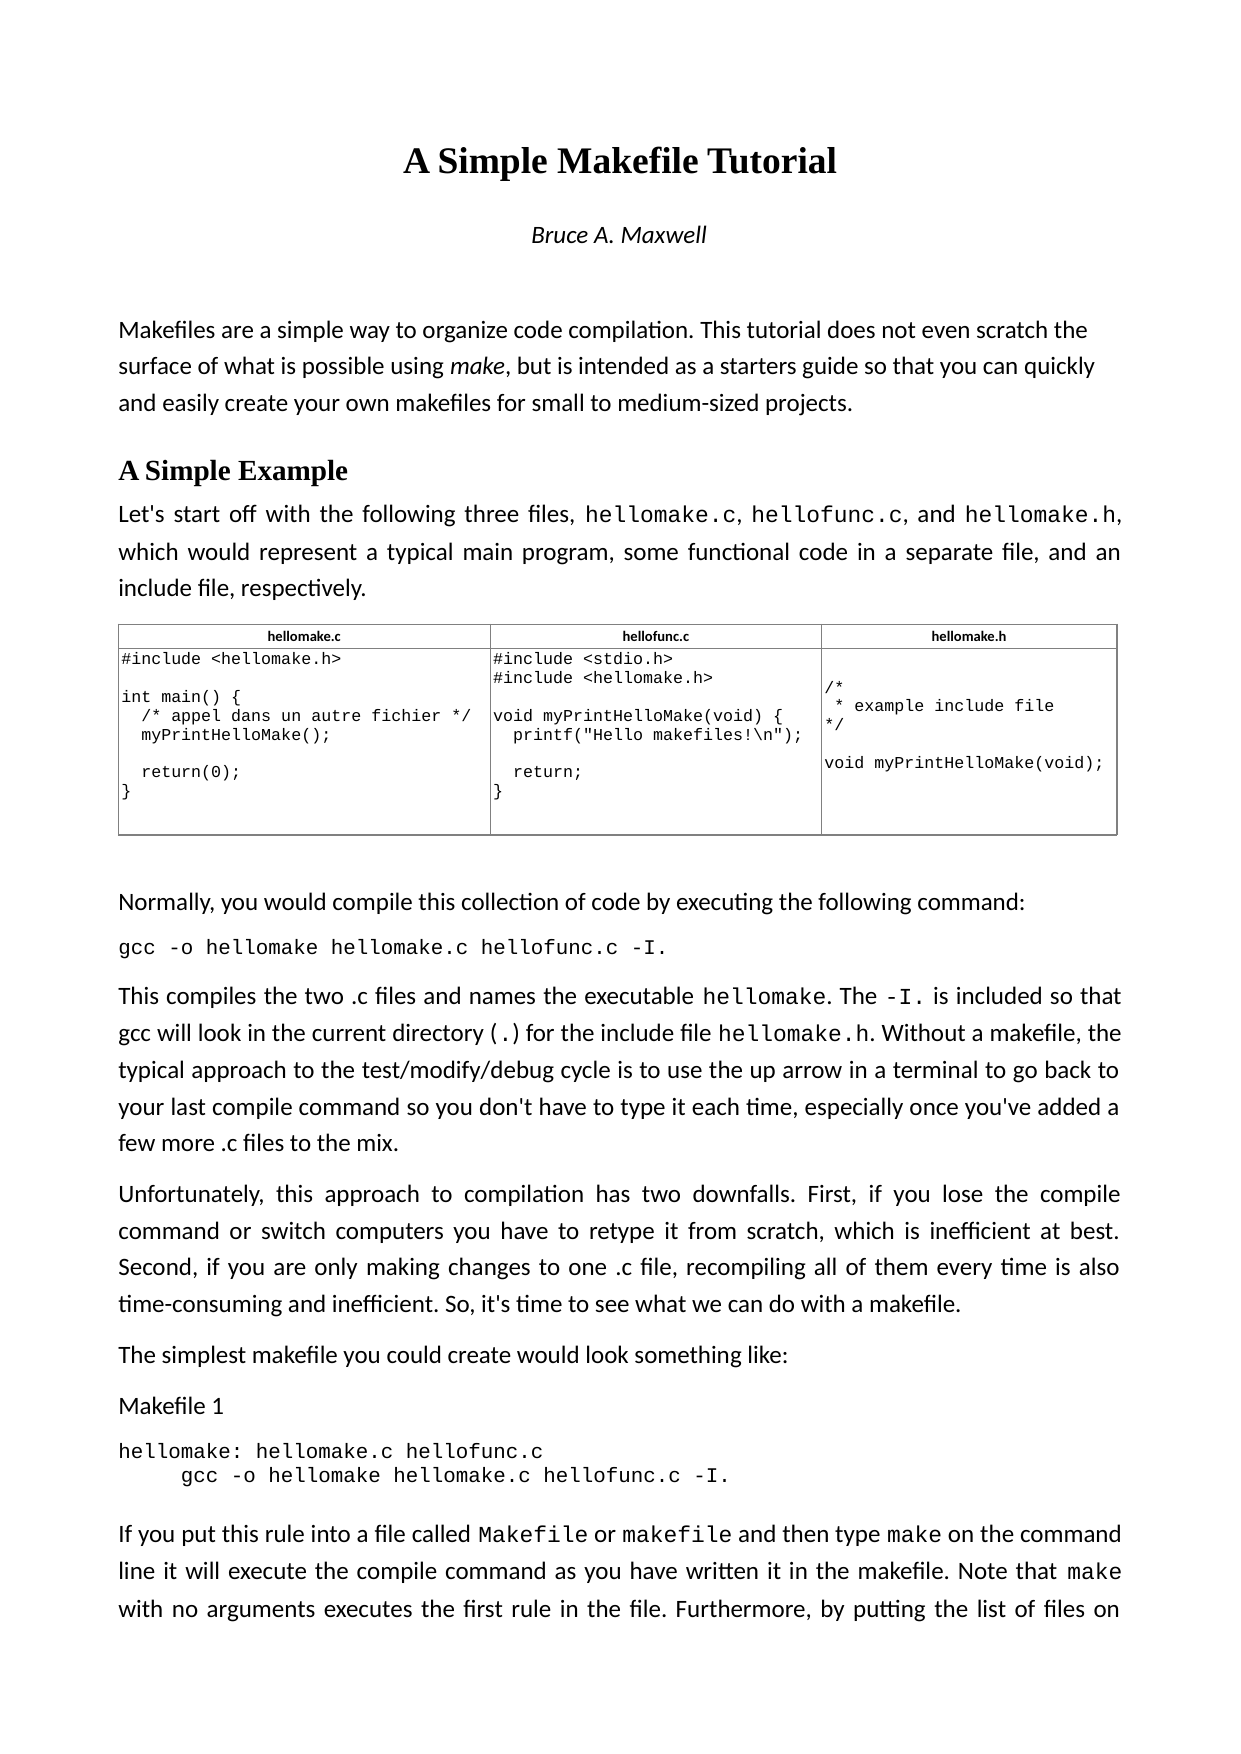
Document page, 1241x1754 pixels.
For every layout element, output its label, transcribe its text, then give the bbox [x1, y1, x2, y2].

text Normally, you would compile this collection of code by executing the following command: [118, 886, 1122, 916]
text Makefiles are a simple way to organize code compilation. This tutorial does not even scratch the surface of what is possible using make, but is intended as a starters guide so that you can quickly and easily create your own makefiles for small to medium-sized projects. [118, 314, 1122, 417]
text The simplest makefile you could create would look something like: [118, 1339, 1122, 1370]
text Makefile 1 [118, 1390, 1122, 1421]
table_cell #include <hellomake.h> int main() { /* appel dans un autre fichier */ myPrintHelloMake(); return(0); } [119, 649, 490, 834]
subtitle Bruce A. Maxwell [118, 219, 1122, 250]
table_cell /* * example include file */ void myPrintHelloMake(void); [822, 649, 1116, 834]
text gcc -o hellomake hellomake.c hellofunc.c -I. [118, 1465, 1122, 1489]
text Unfortunately, this approach to compilation has two downfalls. First, if you lose the compile command or switch computers you have to retype it from scratch, which is inefficient at best. Second, if you are only making changes to one .c file, recompiling all of them every time is also time-consuming and inefficient. So, it's time to see what we can do with a makefile. [118, 1178, 1122, 1319]
text gcc -o hellomake hellomake.c hellofunc.c -I. [118, 937, 1122, 961]
text hellomake: hellomake.c hellofunc.c [118, 1442, 1122, 1465]
table_cell #include <stdio.h> #include <hellomake.h> void myPrintHelloMake(void) { printf("Hello makefiles!\n"); return; } [491, 649, 821, 834]
text Let's start off with the following three files, hellomake.c, hellofunc.c, and hellomake.h, which would represent a typical main program, some functional code in a separate file, and an include file, respectively. [118, 499, 1122, 603]
subtitle A Simple Example [118, 453, 1122, 486]
table_header hellomake.h [822, 625, 1116, 648]
text This compiles the two .c files and names the executable hellomake. The -I. is included so that gcc will look in the current directory (.) for the include file hellomake.h. Without a makefile, the typical approach to the test/modify/debug cycle is to use the up arrow in a terminal to go back to your last compile command so you don't have to type it each time, especially once you've added a few more .c files to the mix. [118, 980, 1122, 1158]
text If you put this rule into a file called Makefile or makefile and then type make on the command line it will execute the compile command as you have written it in the makefile. Note that make with no arguments executes the first rule in the file. Furthermore, by putting the list of files on [118, 1518, 1122, 1623]
subtitle A Simple Makefile Tutorial [118, 139, 1122, 182]
table_header hellomake.c [119, 625, 490, 648]
table_header hellofunc.c [491, 625, 821, 648]
